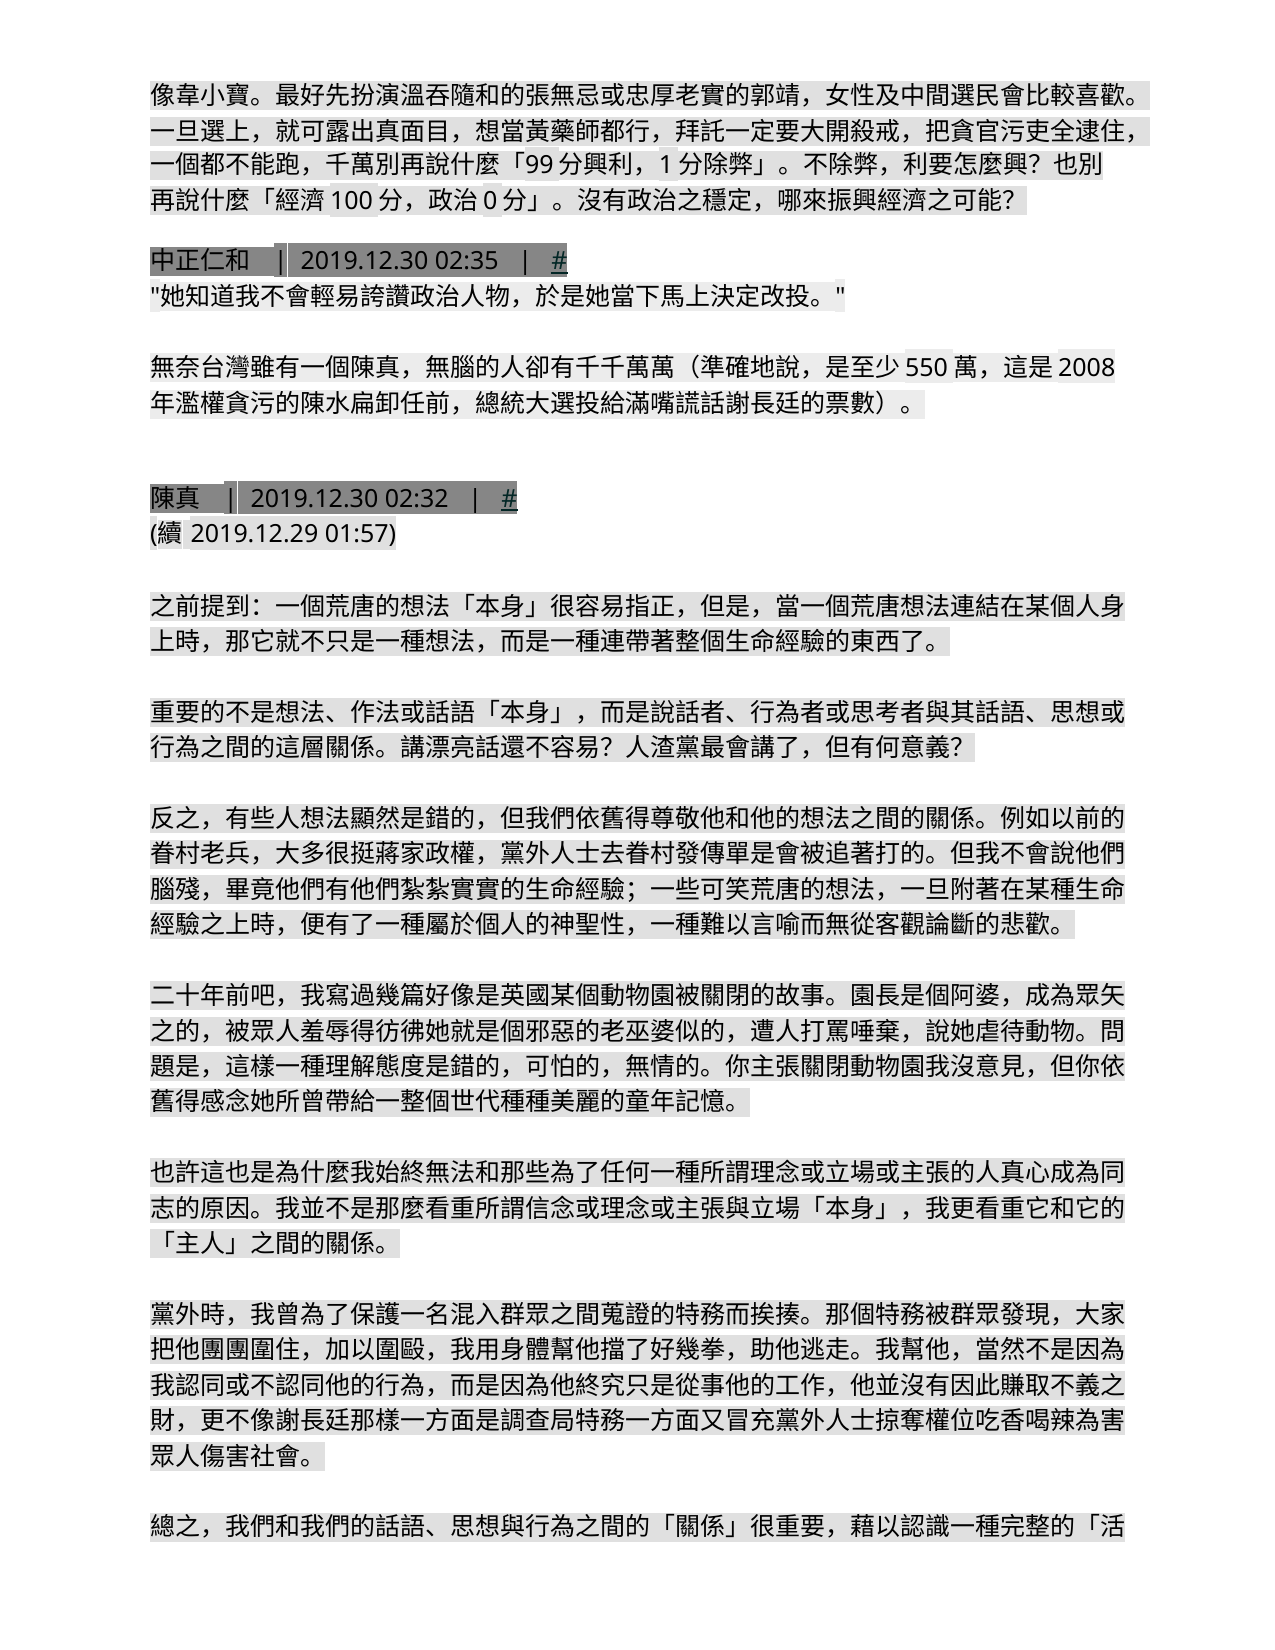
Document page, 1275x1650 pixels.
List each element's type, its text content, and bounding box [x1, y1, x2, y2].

text (續 2019.12.29 01:57) 之前提到：一個荒唐的想法「本身」很容易指正，但是，當一個荒唐想法連結在某個人身上時，那它就不只是一種想法，而是一種連帶著整個生命經驗的東西了。 重要的不是想法、作法或話語「本身」，而是說話者、行為者或思考者與其話語、思想或行為之間的這層關係。講漂亮話還不容易？人渣黨最會講了，但有何意義？ 反之，有些人想法顯然是錯的，但我們依舊得尊敬他和他的想法之間的關係。例如以前的眷村老兵，大多很挺蔣家政權，黨外人士去眷村發傳單是會被追著打的。但我不會說他們腦殘，畢竟他們有他們紮紮實實的生命經驗；一些可笑荒唐的想法，一旦附著在某種生命經驗之上時，便有了一種屬於個人的神聖性，一種難以言喻而無從客觀論斷的悲歡。 二十年前吧，我寫過幾篇好像是英國某個動物園被關閉的故事。園長是個阿婆，成為眾矢之的，被眾人羞辱得彷彿她就是個邪惡的老巫婆似的，遭人打罵唾棄，說她虐待動物。問題是，這樣一種理解態度是錯的，可怕的，無情的。你主張關閉動物園我沒意見，但你依舊得感念她所曾帶給一整個世代種種美麗的童年記憶。 也許這也是為什麼我始終無法和那些為了任何一種所謂理念或立場或主張的人真心成為同志的原因。我並不是那麼看重所謂信念或理念或主張與立場「本身」，我更看重它和它的「主人」之間的關係。 黨外時，我曾為了保護一名混入群眾之間蒐證的特務而挨揍。那個特務被群眾發現，大家把他團團圍住，加以圍毆，我用身體幫他擋了好幾拳，助他逃走。我幫他，當然不是因為我認同或不認同他的行為，而是因為他終究只是從事他的工作，他並沒有因此賺取不義之財，更不像謝長廷那樣一方面是調查局特務一方面又冒充黨外人士掠奪權位吃香喝辣為害眾人傷害社會。 總之，我們和我們的話語、思想與行為之間的「關係」很重要，藉以認識一種完整的「活著的方式」，而不是以為人彷彿就只是一種僅僅以某種想法或作法來定義的東西。 我不喜歡受訪，不喜歡成為公眾人物，雖是隱士性格使然，但多多少少還是跟一個字有關，那就是「我」字。我不希望被人以某種思維或作為來評價或定義。很多人樂於被定義，但我只想當一個完整的「人」，而不是充當某種標籤底下的「角色」。 當然不是說你什麼都不能批評，而是說，你總得注意到人與話語或行為之間的這層關係。當你注意到這層關係時，你就能明白，有些人純純粹粹就是個騙子與歹徒，所謂理念或主張只是他藉以謀財害命撈錢奪權的詐騙工具。最該唾棄人渣黨的就是自認為主張台獨者，因為這個黨恰恰就是拿台獨來撈錢奪權為害台灣。 [150, 514, 1125, 1542]
text 中正仁和 | 2019.12.30 02:35 | # [150, 242, 1125, 277]
text "她知道我不會輕易誇讚政治人物，於是她當下馬上決定改投。" 無奈台灣雖有一個陳真，無腦的人卻有千千萬萬（準確地說，是至少550萬，這是2008年濫權貪污的陳水扁卸任前，總統大選投給滿嘴謊話謝長廷的票數）。 [150, 277, 1125, 454]
text 卡韓政變 (214)：不負責任選情分析 陳真 2019. 12. 30. 不負責任選情分析： 韓在 "博恩夜夜秀" 表現：增加30萬票，其中20萬年輕票。一來一往等於增加60萬票。 第一次政見會：增加30萬中間票及愛投不投淺藍票。一來一往，又增加60萬票。 第二次、第三次政見會：效用遞減，共約增加5萬票，一來一往增加10萬票。 多了以上130萬票，不贏也難。 但是.... 辯論會：減少30萬女性票及中間自以為客觀理性票。一來一往少了60萬票。並激發綠營投票率2%，亦即大約15萬票。總共損失75萬票。 結論是：經過這五次表現，韓僅增加頂多55萬票。看來，我的洗碗之賭，又開始有點不太有把握了。 韓在辯論會上講的基本上都對，但態度不對。台灣人(特別是偏藍或偏中間)喜歡看到溫和的政治人物，不喜歡咄咄逼人。 民進黨貪污舞弊與自肥數以兆計，新潮流及所謂英派是兩大貪污主力，並佔盡肥缺；沒有個千百億，根本看不上眼，貪污規模是100個阿扁；而蘋果日報就是CIA日報，三立、蘋果和自由時報就是無恥下流整天造謠抹黑鼓吹仇中反華的骯髒政治宣傳機器；人渣黨恰恰就是他自己所定義下的賣台集團，在大陸就哥倆好一對寶你儂我儂財源滾滾，熱愛祖國，特別是熱愛祖國的人民幣，回到台灣就搖身一變為反中鬥士，每天對別人扣紅帽子...這些都只是基本常識。 問題是：許多台灣人對政治人物有一種既定形象的偏好，特別是女性選民及中產階級，他們喜歡看到你溫和謙讓，夾著尾巴笑臉迎人。 攻擊是對的，但主帥的態度要堅定、謙和。旁人怎麼凶怎麼罵都不礙事，但主帥不行。主帥一凶，就矮化了自己。這很偽善，但選舉就是這麼一回事，跟選美差不多，明明是母夜叉，也得巧笑倩兮，美目盼兮，裝出甜美笑容。 投票還剩12天。韓國瑜別再隨興了。現在千萬不能露出令狐沖的本色，更別把自己弄得像韋小寶。最好先扮演溫吞隨和的張無忌或忠厚老實的郭靖，女性及中間選民會比較喜歡。一旦選上，就可露出真面目，想當黃藥師都行，拜託一定要大開殺戒，把貪官污吏全逮住，一個都不能跑，千萬別再說什麼「99分興利，1分除弊」。不除弊，利要怎麼興？也別再說什麼「經濟100分，政治0分」。沒有政治之穩定，哪來振興經濟之可能？ [150, 75, 1125, 217]
text 陳真 | 2019.12.30 02:32 | # [150, 479, 1125, 514]
